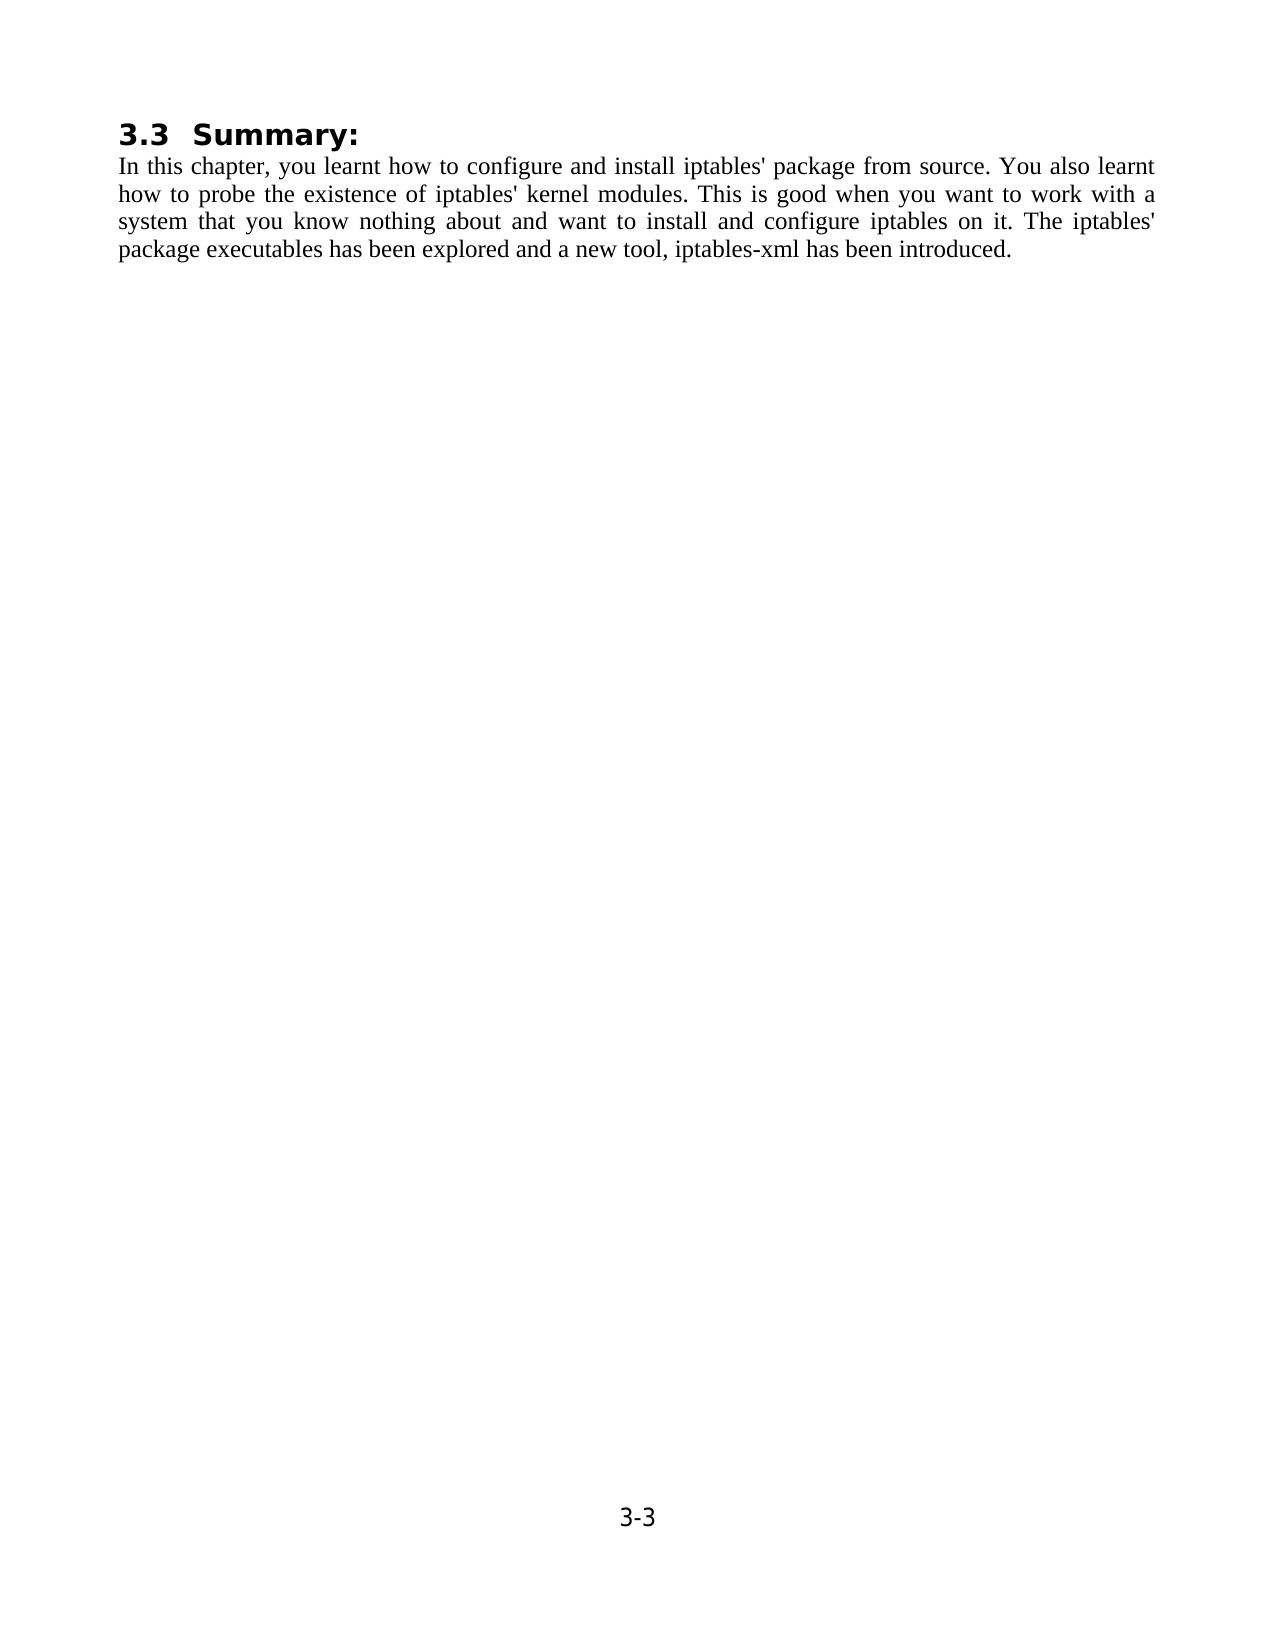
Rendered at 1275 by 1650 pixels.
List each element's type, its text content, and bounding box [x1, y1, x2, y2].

text In this chapter, you learnt how to configure and install iptables' package from source. You also learnt how to probe the existence of iptables' kernel modules. This is good when you want to work with a system that you know nothing about and want to install and configure iptables on it. The iptables' package executables has been explored and a new tool, iptables-xml has been introduced. [118, 152, 1157, 263]
text 3.3 Summary: [118, 118, 1157, 152]
